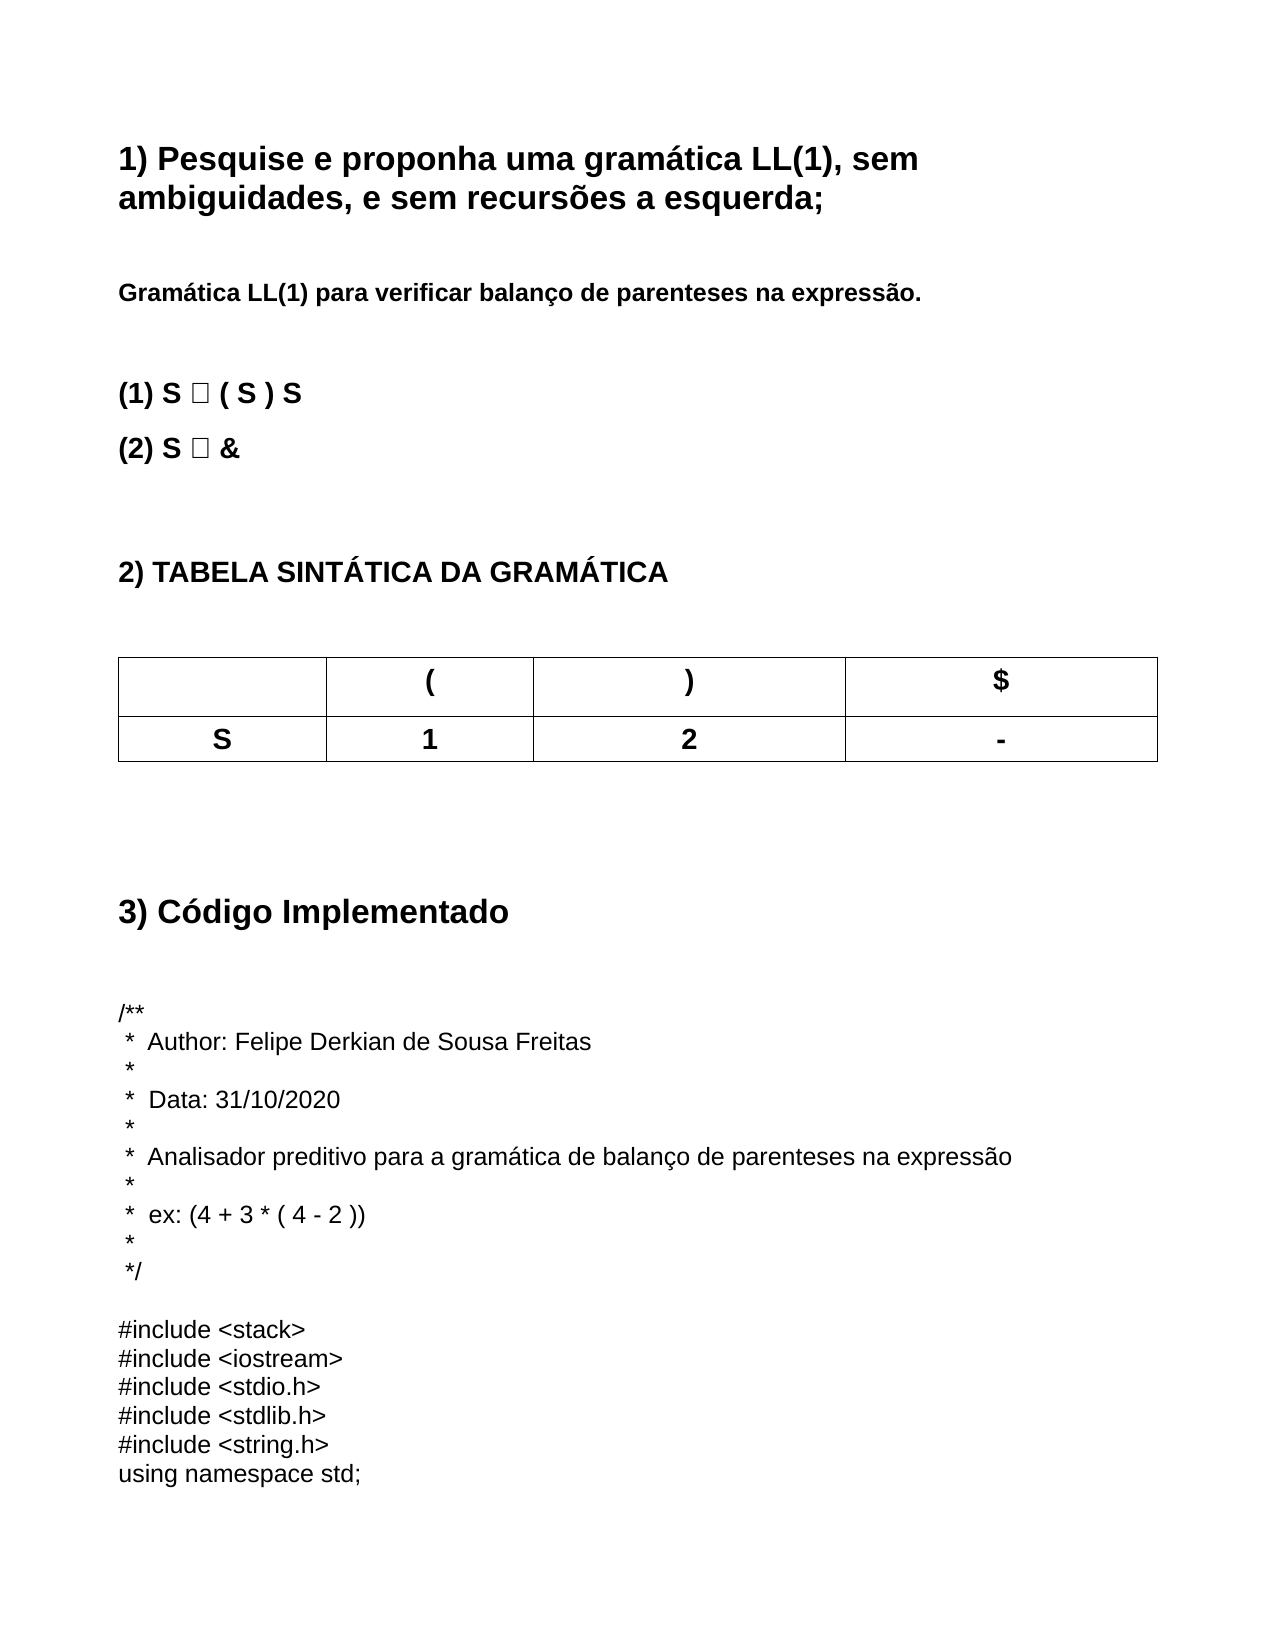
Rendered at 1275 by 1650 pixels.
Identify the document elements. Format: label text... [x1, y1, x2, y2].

text #include <stdio.h> [118, 1372, 1157, 1401]
table_cell 1 [327, 717, 533, 761]
table_header $ [846, 658, 1157, 716]
text #include <stdlib.h> [118, 1401, 1157, 1430]
subtitle 1) Pesquise e proponha uma gramática LL(1), sem ambiguidades, e sem recursões a esquerda; [118, 139, 1157, 216]
text * [118, 1056, 1157, 1085]
text (1) S  ( S ) S [118, 376, 1157, 409]
subtitle 3) Código Implementado [118, 892, 1157, 931]
table_header ) [534, 658, 845, 716]
table_cell 2 [534, 717, 845, 761]
text * Analisador preditivo para a gramática de balanço de parenteses na expressão [118, 1142, 1157, 1171]
text (2) S  & [118, 431, 1157, 464]
text /** [118, 998, 1157, 1027]
table_header ( [327, 658, 533, 716]
text * [118, 1171, 1157, 1200]
table_cell S [119, 717, 326, 761]
text #include <stack> [118, 1315, 1157, 1343]
text #include <iostream> [118, 1343, 1157, 1372]
text #include <string.h> [118, 1430, 1157, 1458]
text Gramática LL(1) para verificar balanço de parenteses na expressão. [118, 278, 1157, 307]
subtitle 2) TABELA SINTÁTICA DA GRAMÁTICA [118, 555, 1157, 589]
text * [118, 1113, 1157, 1142]
text * Data: 31/10/2020 [118, 1085, 1157, 1113]
table_cell - [846, 717, 1157, 761]
table_header [119, 658, 326, 716]
text using namespace std; [118, 1458, 1157, 1487]
text * Author: Felipe Derkian de Sousa Freitas [118, 1027, 1157, 1056]
text * ex: (4 + 3 * ( 4 - 2 )) [118, 1200, 1157, 1228]
text * [118, 1228, 1157, 1257]
text */ [118, 1257, 1157, 1286]
